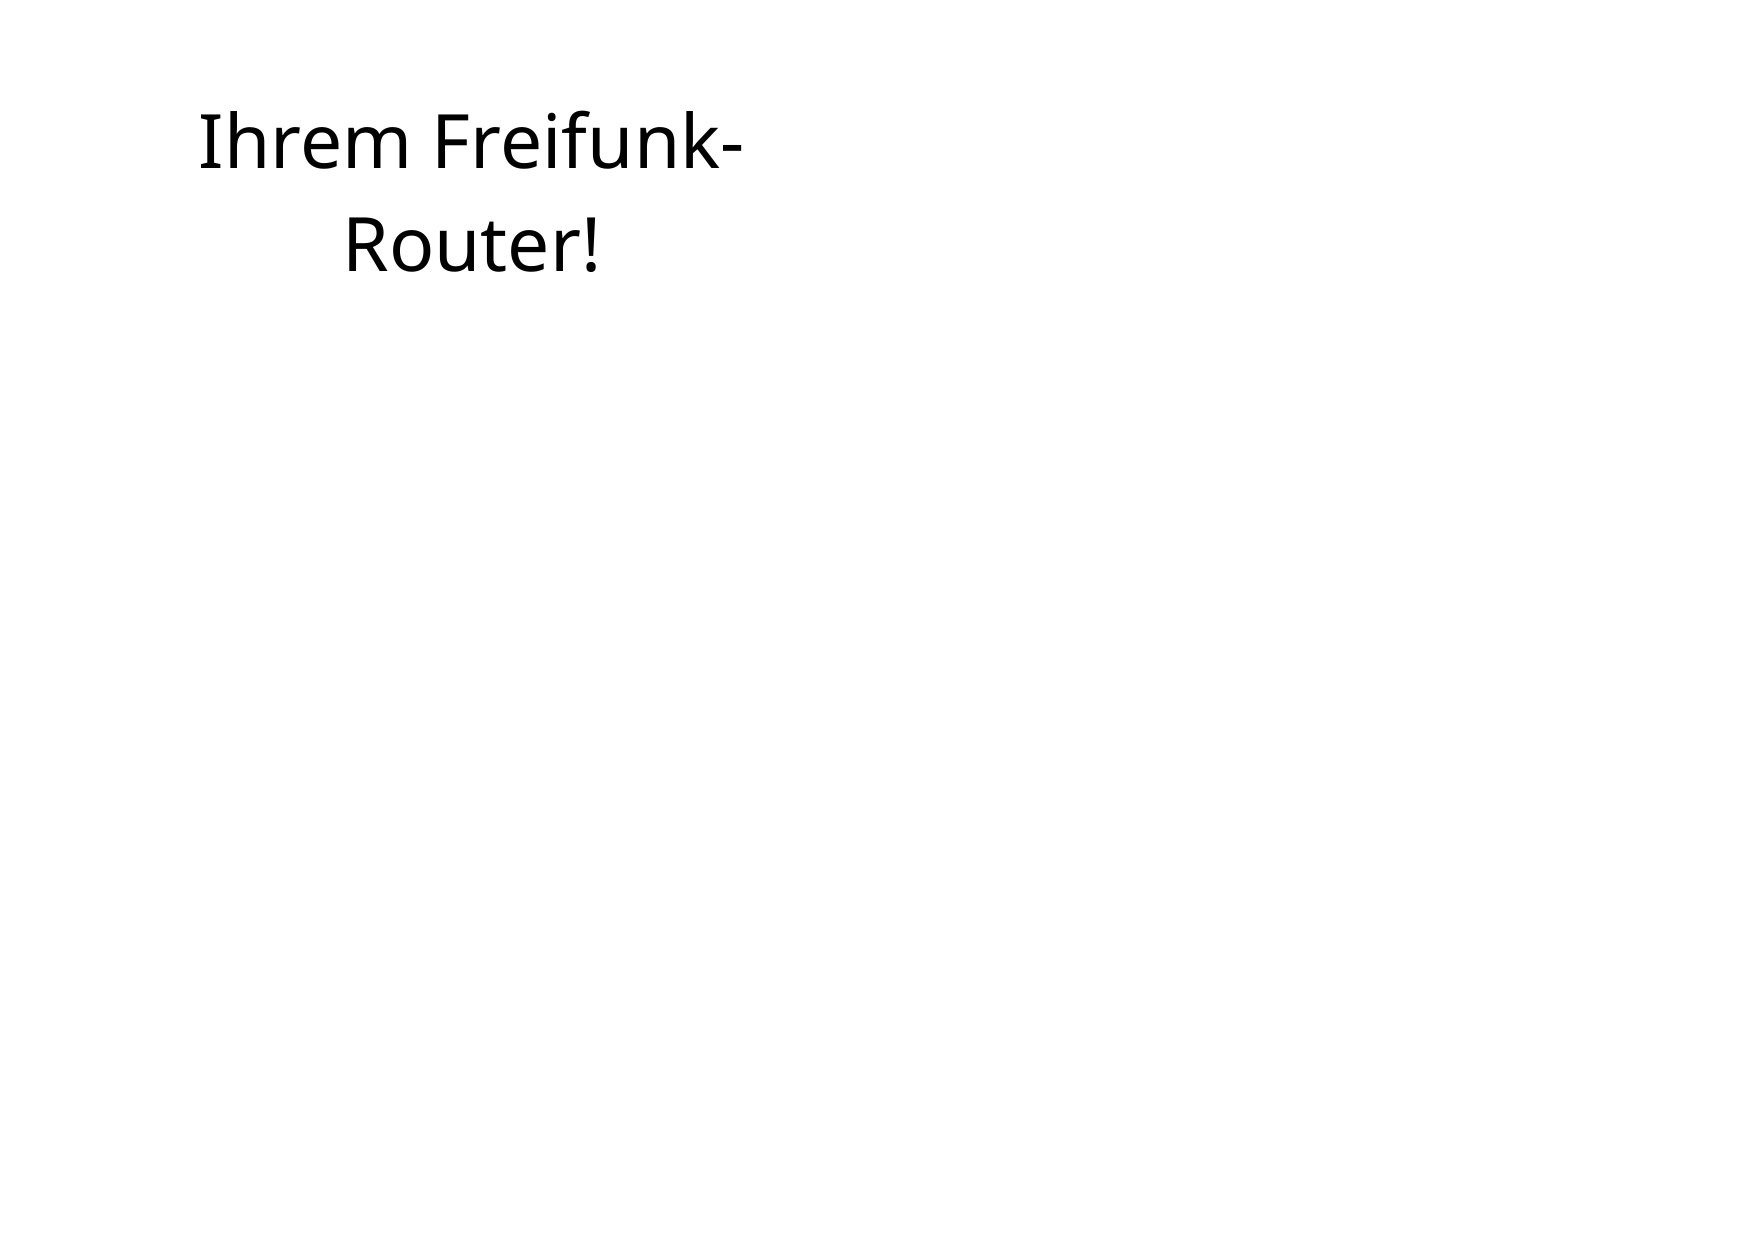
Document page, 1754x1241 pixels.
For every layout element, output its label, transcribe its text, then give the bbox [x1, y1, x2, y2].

text Ihrem Freifunk-Router! [88, 88, 855, 293]
